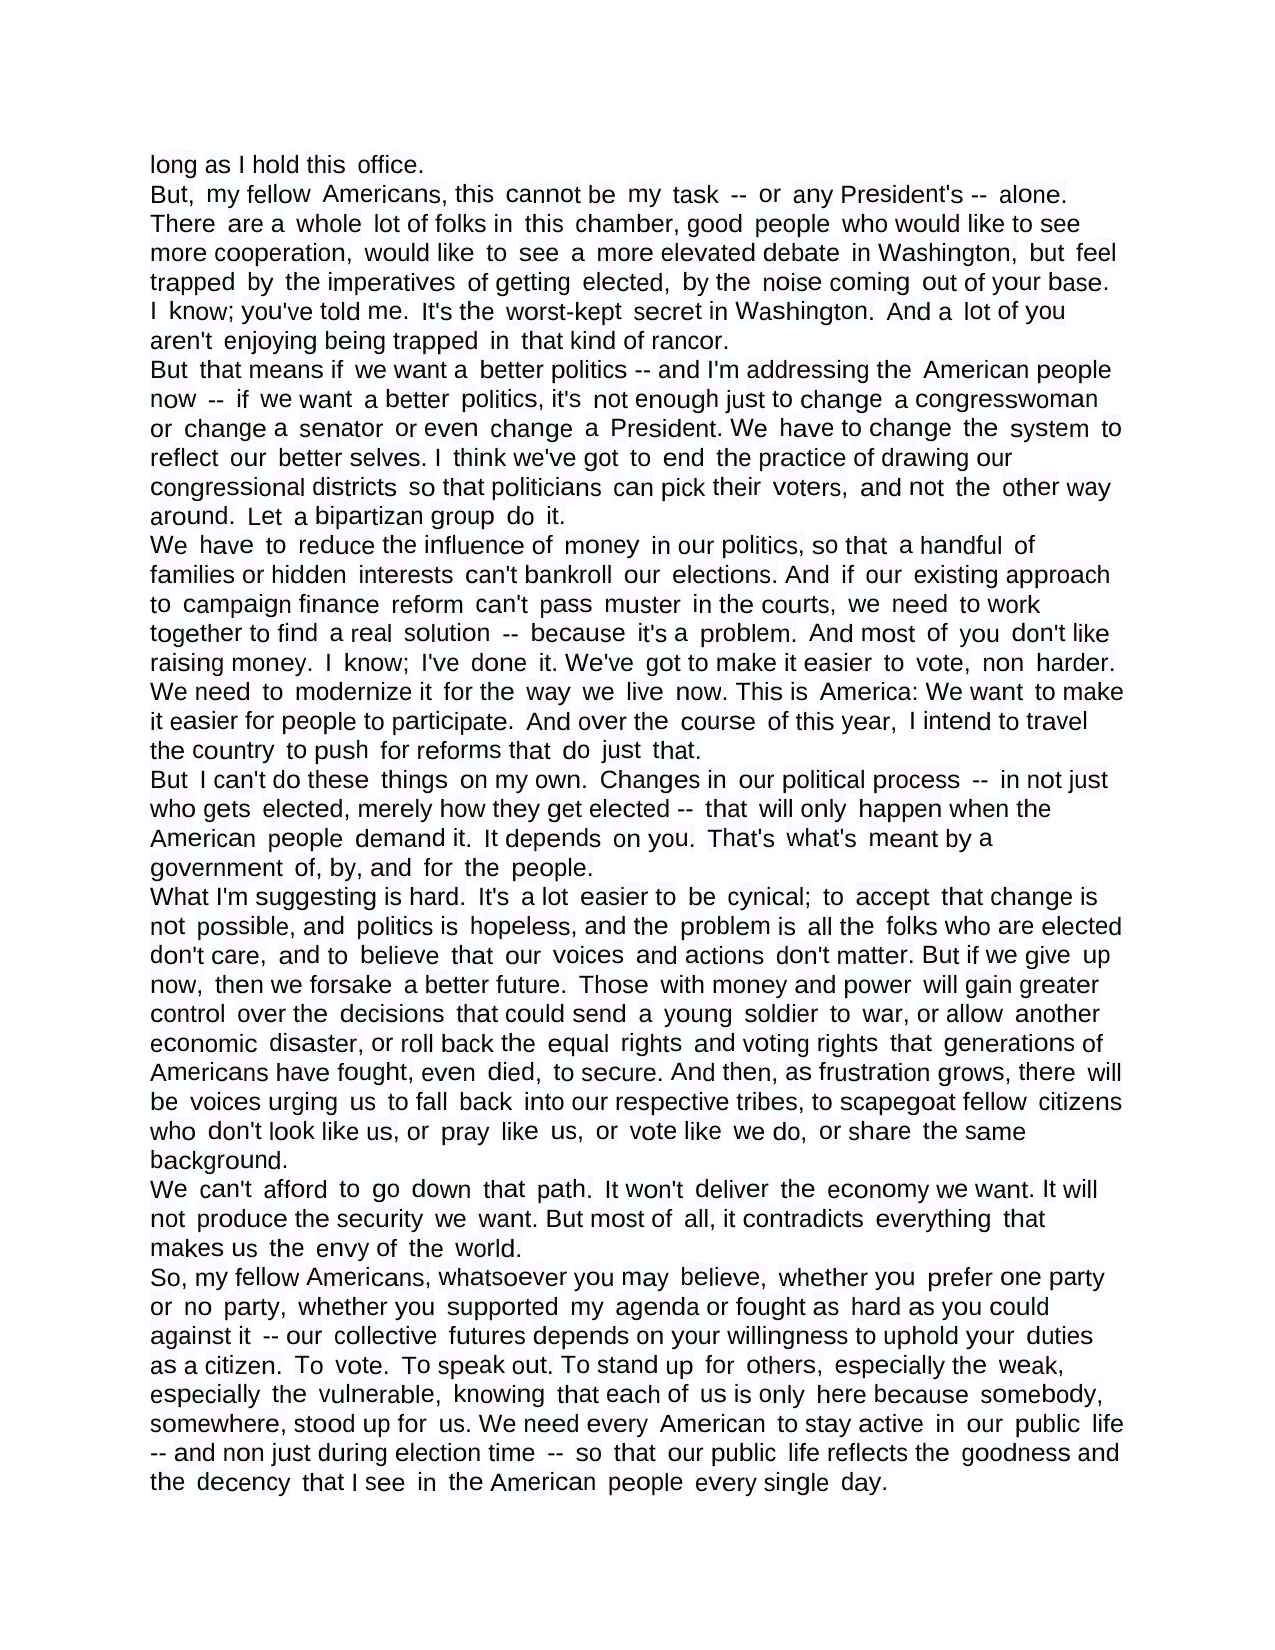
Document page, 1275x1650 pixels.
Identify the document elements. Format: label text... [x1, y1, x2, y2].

text What I'm suggesting is hard. It's a lot easier to be cynical; to accept that change is not possible, and politics is hopeless, and the problem is all the folks who are elected don't care, and to believe that our voices and actions don't matter. But if we give up now, then we forsake a better future. Those with money and power will gain greater control over the decisions that could send a young soldier to war, or allow another economic disaster, or roll back the equal rights and voting rights that generations of Americans have fought, even died, to secure. And then, as frustration grows, there will be voices urging us to fall back into our respective tribes, to scapegoat fellow citizens who don't look like us, or pray like us, or vote like we do, or share the same background. [150, 882, 1125, 1174]
text But that means if we want a better politics -- and I'm addressing the American people now -- if we want a better politics, it's not enough just to change a congresswoman or change a senator or even change a President. We have to change the system to reflect our better selves. I think we've got to end the practice of drawing our congressional districts so that politicians can pick their voters, and not the other way around. Let a bipartizan group do it. [150, 355, 1125, 531]
text So, my fellow Americans, whatsoever you may believe, whether you prefer one party or no party, whether you supported my agenda or fought as hard as you could against it -- our collective futures depends on your willingness to uphold your duties as a citizen. To vote. To speak out. To stand up for others, especially the weak, especially the vulnerable, knowing that each of us is only here because somebody, somewhere, stood up for us. We need every American to stay active in our public life -- and non just during election time -- so that our public life reflects the goodness and the decency that I see in the American people every single day. [888, 1262, 1125, 1496]
text We can't afford to go down that path. It won't deliver the economy we want. It will not produce the security we want. But most of all, it contradicts everything that makes us the envy of the world. [150, 1174, 1125, 1262]
text Too many Americans feel that way right now. It's one of the few regrets of my presidency -- that the rancour and suspicion between the parties has gotten worse instead of better. I have no doubt a president with the gifts of Lincoln or Roosevelt might have better bridged the divide, and I guarantee I'll keep trying to be better so long as I hold this office. [424, 150, 1125, 179]
text But I can't do these things on my own. Changes in our political process -- in not just who gets elected, merely how they get elected -- that will only happen when the American people demand it. It depends on you. That's what's meant by a government of, by, and for the people. [150, 765, 1125, 882]
text We have to reduce the influence of money in our politics, so that a handful of families or hidden interests can't bankroll our elections. And if our existing approach to campaign finance reform can't pass muster in the courts, we need to work together to find a real solution -- because it's a problem. And most of you don't like raising money. I know; I've done it. We've got to make it easier to vote, non harder. We need to modernize it for the way we live now. This is America: We want to make it easier for people to participate. And over the course of this year, I intend to travel the country to push for reforms that do just that. [490, 531, 601, 765]
text We have to reduce the influence of money in our politics, so that a handful of families or hidden interests can't bankroll our elections. And if our existing approach to campaign finance reform can't pass muster in the courts, we need to work together to find a real solution -- because it's a problem. And most of you don't like raising money. I know; I've done it. We've got to make it easier to vote, non harder. We need to modernize it for the way we live now. This is America: We want to make it easier for people to participate. And over the course of this year, I intend to travel the country to push for reforms that do just that. [625, 531, 726, 765]
text But, my fellow Americans, this cannot be my task -- or any President's -- alone. There are a whole lot of folks in this chamber, good people who would like to see more cooperation, would like to see a more elevated debate in Washington, but feel trapped by the imperatives of getting elected, by the noise coming out of your base. I know; you've told me. It's the worst-kept secret in Washington. And a lot of you aren't enjoying being trapped in that kind of rancor. [150, 179, 1125, 355]
text We have to reduce the influence of money in our politics, so that a handful of families or hidden interests can't bankroll our elections. And if our existing approach to campaign finance reform can't pass muster in the courts, we need to work together to find a real solution -- because it's a problem. And most of you don't like raising money. I know; I've done it. We've got to make it easier to vote, non harder. We need to modernize it for the way we live now. This is America: We want to make it easier for people to participate. And over the course of this year, I intend to travel the country to push for reforms that do just that. [694, 531, 1125, 765]
